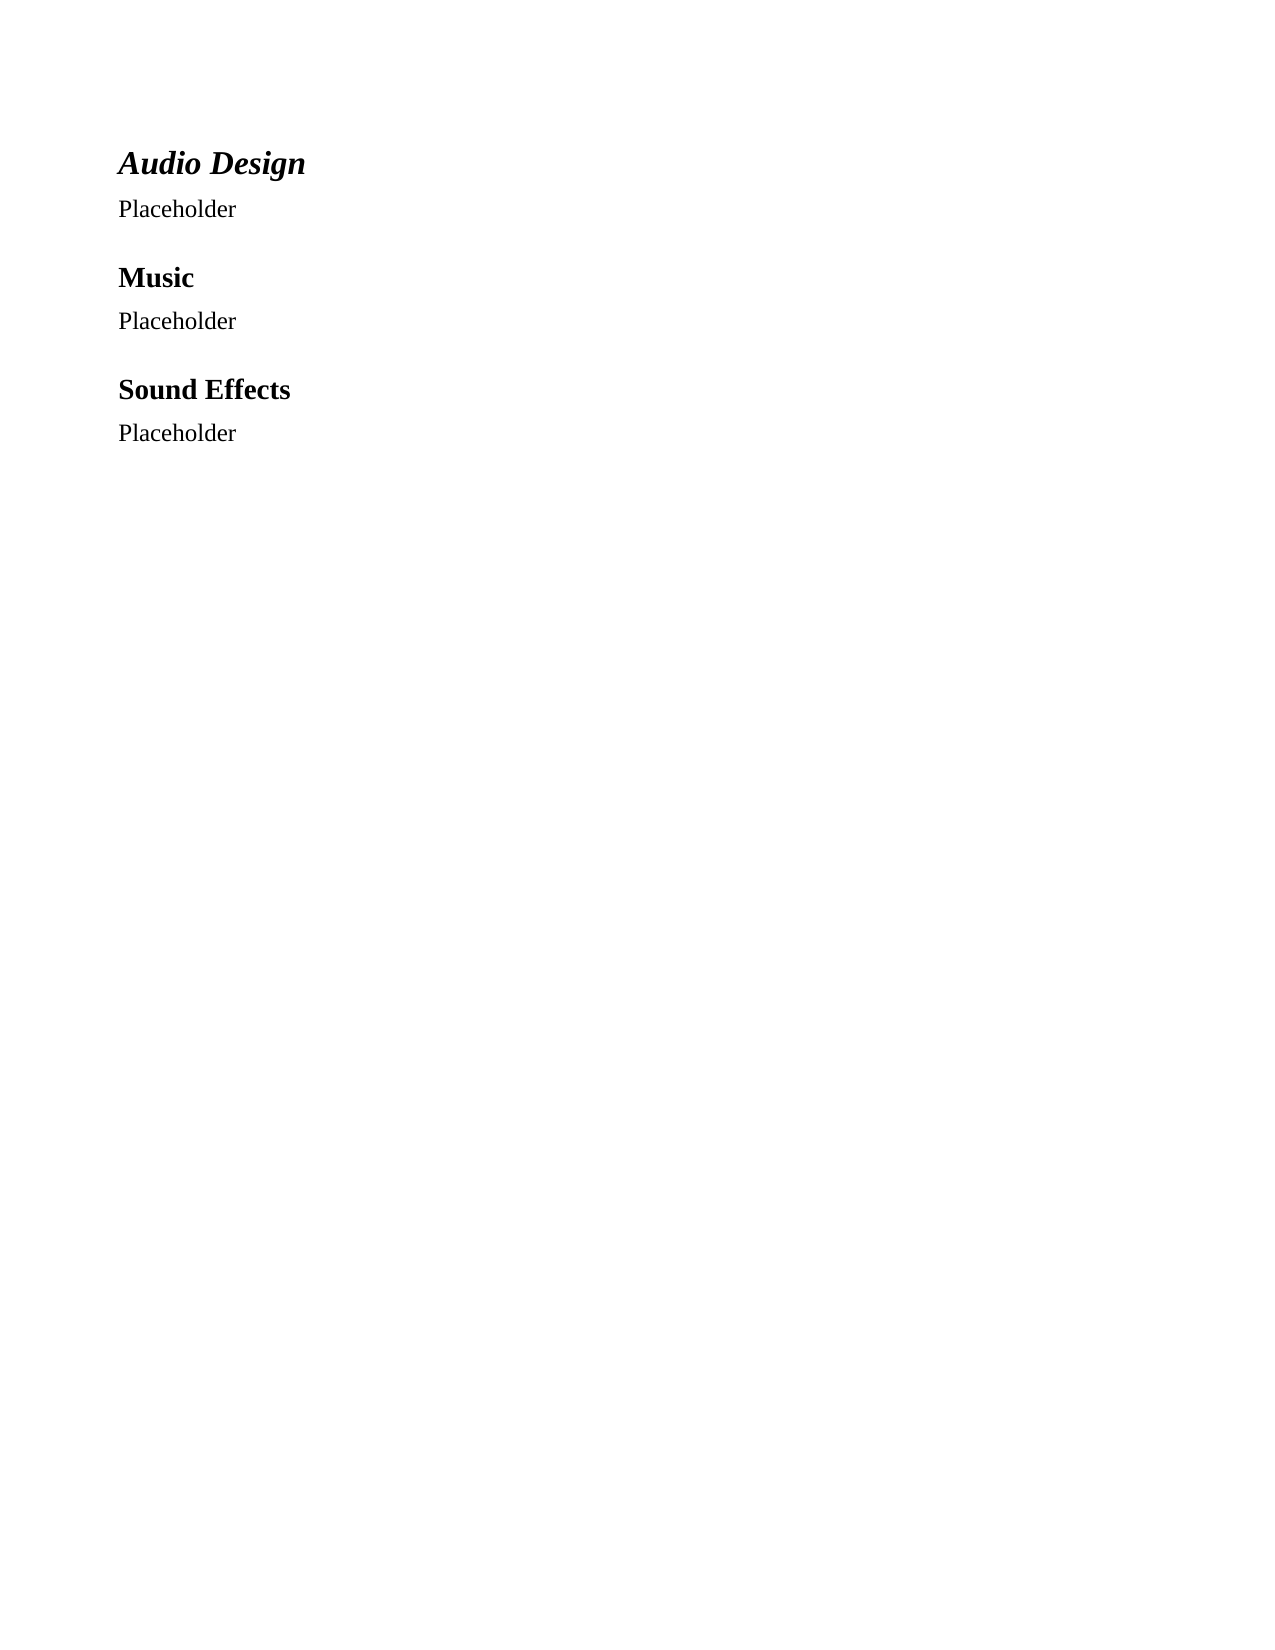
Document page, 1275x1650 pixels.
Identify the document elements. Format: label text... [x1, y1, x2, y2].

subtitle Music [118, 260, 1157, 294]
text Placeholder [118, 194, 1157, 223]
subtitle Sound Effects [118, 372, 1157, 406]
text Placeholder [118, 306, 1157, 335]
text Placeholder [118, 418, 1157, 447]
subtitle Audio Design [118, 143, 1157, 181]
